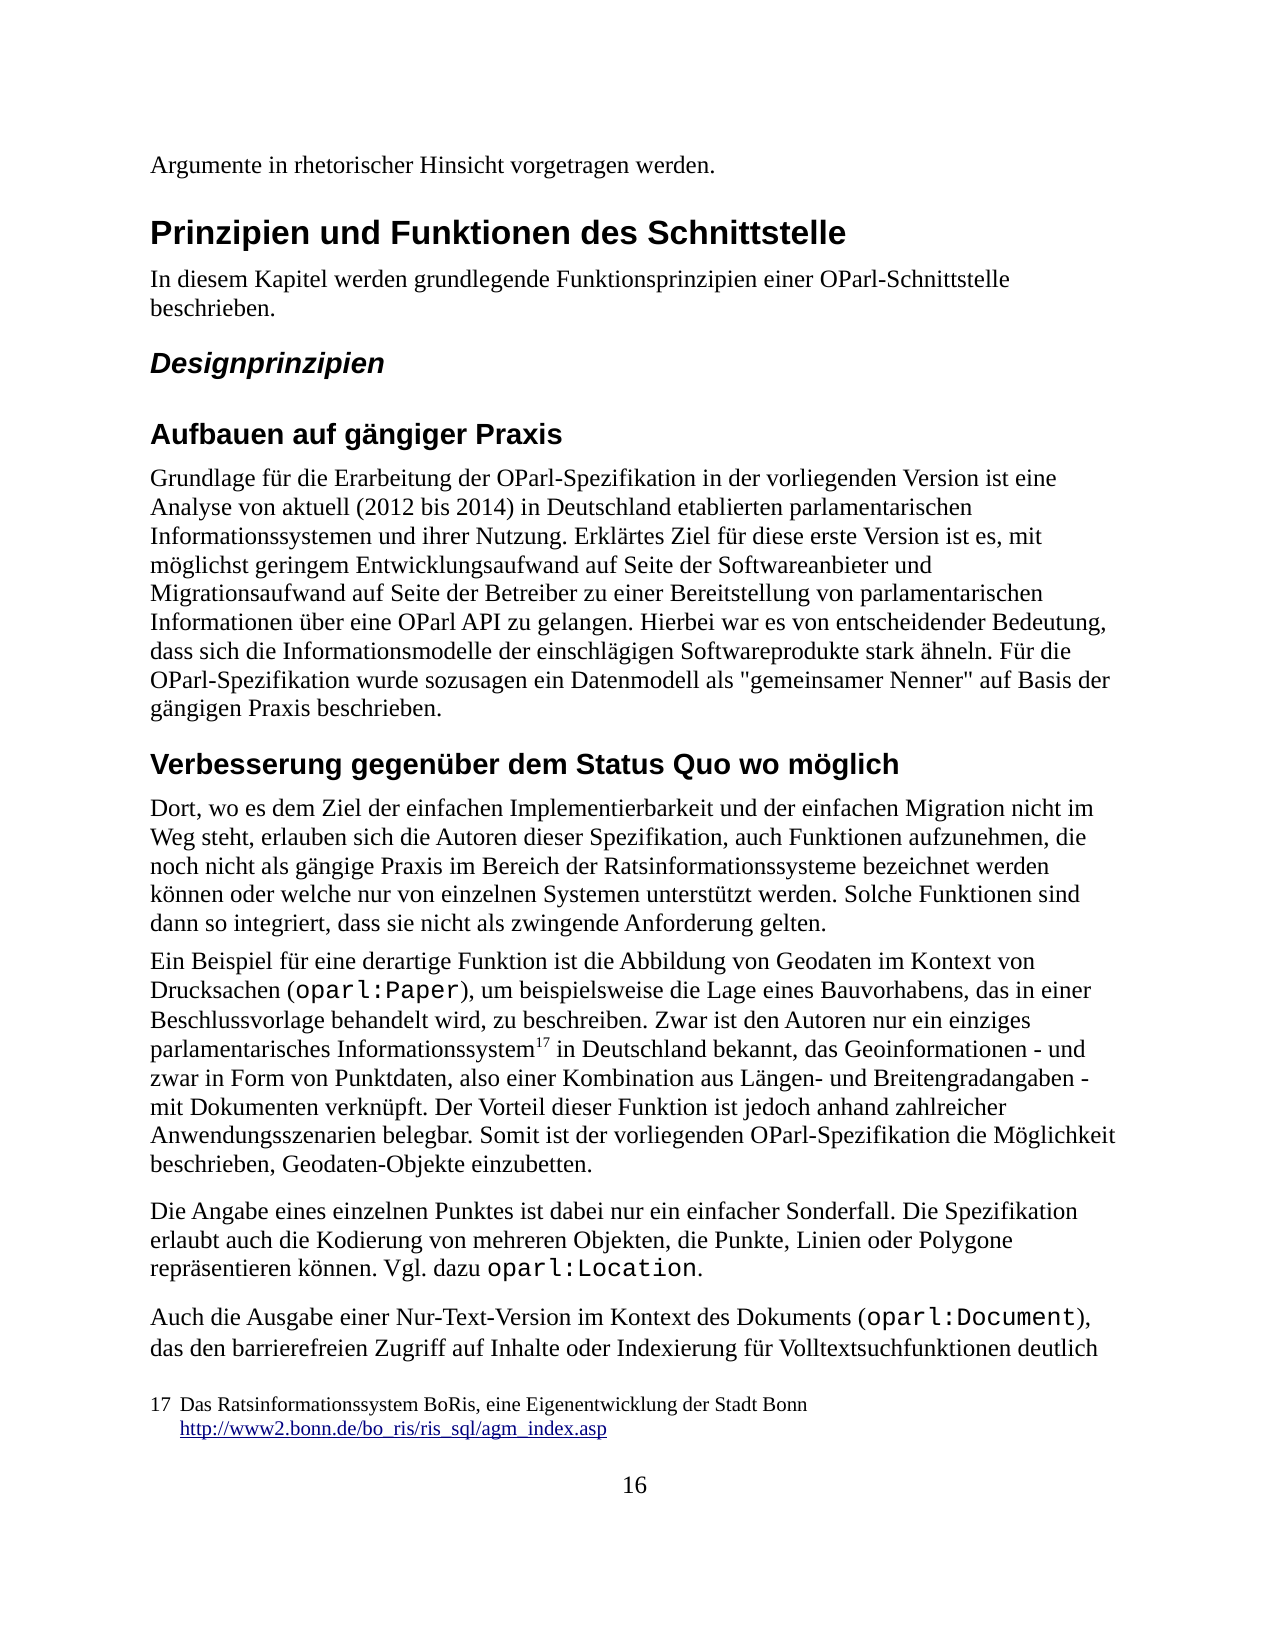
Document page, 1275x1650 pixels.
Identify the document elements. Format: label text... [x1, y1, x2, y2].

subtitle Prinzipien und Funktionen des Schnittstelle [150, 213, 1125, 251]
text Ein Beispiel für eine derartige Funktion ist die Abbildung von Geodaten im Kontext von Drucksachen (oparl:Paper), um beispielsweise die Lage eines Bauvorhabens, das in einer Beschlussvorlage behandelt wird, zu beschreiben. Zwar ist den Autoren nur ein einziges parlamentarisches Informationssystem in Deutschland bekannt, das Geoinformationen - und zwar in Form von Punktdaten, also einer Kombination aus Längen- und Breitengradangaben - mit Dokumenten verknüpft. Der Vorteil dieser Funktion ist jedoch anhand zahlreicher Anwendungsszenarien belegbar. Somit ist der vorliegenden OParl-Spezifikation die Möglichkeit beschrieben, Geodaten-Objekte einzubetten. [150, 946, 1125, 1178]
text Die Angabe eines einzelnen Punktes ist dabei nur ein einfacher Sonderfall. Die Spezifikation erlaubt auch die Kodierung von mehreren Objekten, die Punkte, Linien oder Polygone repräsentieren können. Vgl. dazu oparl:Location. [150, 1196, 1125, 1284]
text Grundlage für die Erarbeitung der OParl-Spezifikation in der vorliegenden Version ist eine Analyse von aktuell (2012 bis 2014) in Deutschland etablierten parlamentarischen Informationssystemen und ihrer Nutzung. Erklärtes Ziel für diese erste Version ist es, mit möglichst geringem Entwicklungsaufwand auf Seite der Softwareanbieter und Migrationsaufwand auf Seite der Betreiber zu einer Bereitstellung von parlamentarischen Informationen über eine OParl API zu gelangen. Hierbei war es von entscheidender Bedeutung, dass sich die Informationsmodelle der einschlägigen Softwareprodukte stark ähneln. Für die OParl-Spezifikation wurde sozusagen ein Datenmodell als "gemeinsamer Nenner" auf Basis der gängigen Praxis beschrieben. [150, 463, 1125, 722]
text Das Ratsinformationssystem BoRis, eine Eigenentwicklung der Stadt Bonn http://www2.bonn.de/bo_ris/ris_sql/agm_index.asp [150, 1392, 1125, 1440]
subtitle Aufbauen auf gängiger Praxis [150, 417, 1125, 451]
text In diesem Kapitel werden grundlegende Funktionsprinzipien einer OParl-Schnittstelle beschrieben. [150, 264, 1125, 321]
subtitle Verbesserung gegenüber dem Status Quo wo möglich [150, 747, 1125, 781]
text Argumente in rhetorischer Hinsicht vorgetragen werden. [150, 150, 1125, 179]
text Dort, wo es dem Ziel der einfachen Implementierbarkeit und der einfachen Migration nicht im Weg steht, erlauben sich die Autoren dieser Spezifikation, auch Funktionen aufzunehmen, die noch nicht als gängige Praxis im Bereich der Ratsinformationssysteme bezeichnet werden können oder welche nur von einzelnen Systemen unterstützt werden. Solche Funktionen sind dann so integriert, dass sie nicht als zwingende Anforderung gelten. [150, 793, 1125, 937]
subtitle Designprinzipien [150, 346, 1125, 380]
text Auch die Ausgabe einer Nur-Text-Version im Kontext des Dokuments (oparl:Document), das den barrierefreien Zugriff auf Inhalte oder Indexierung für Volltextsuchfunktionen deutlich [150, 1302, 1125, 1362]
